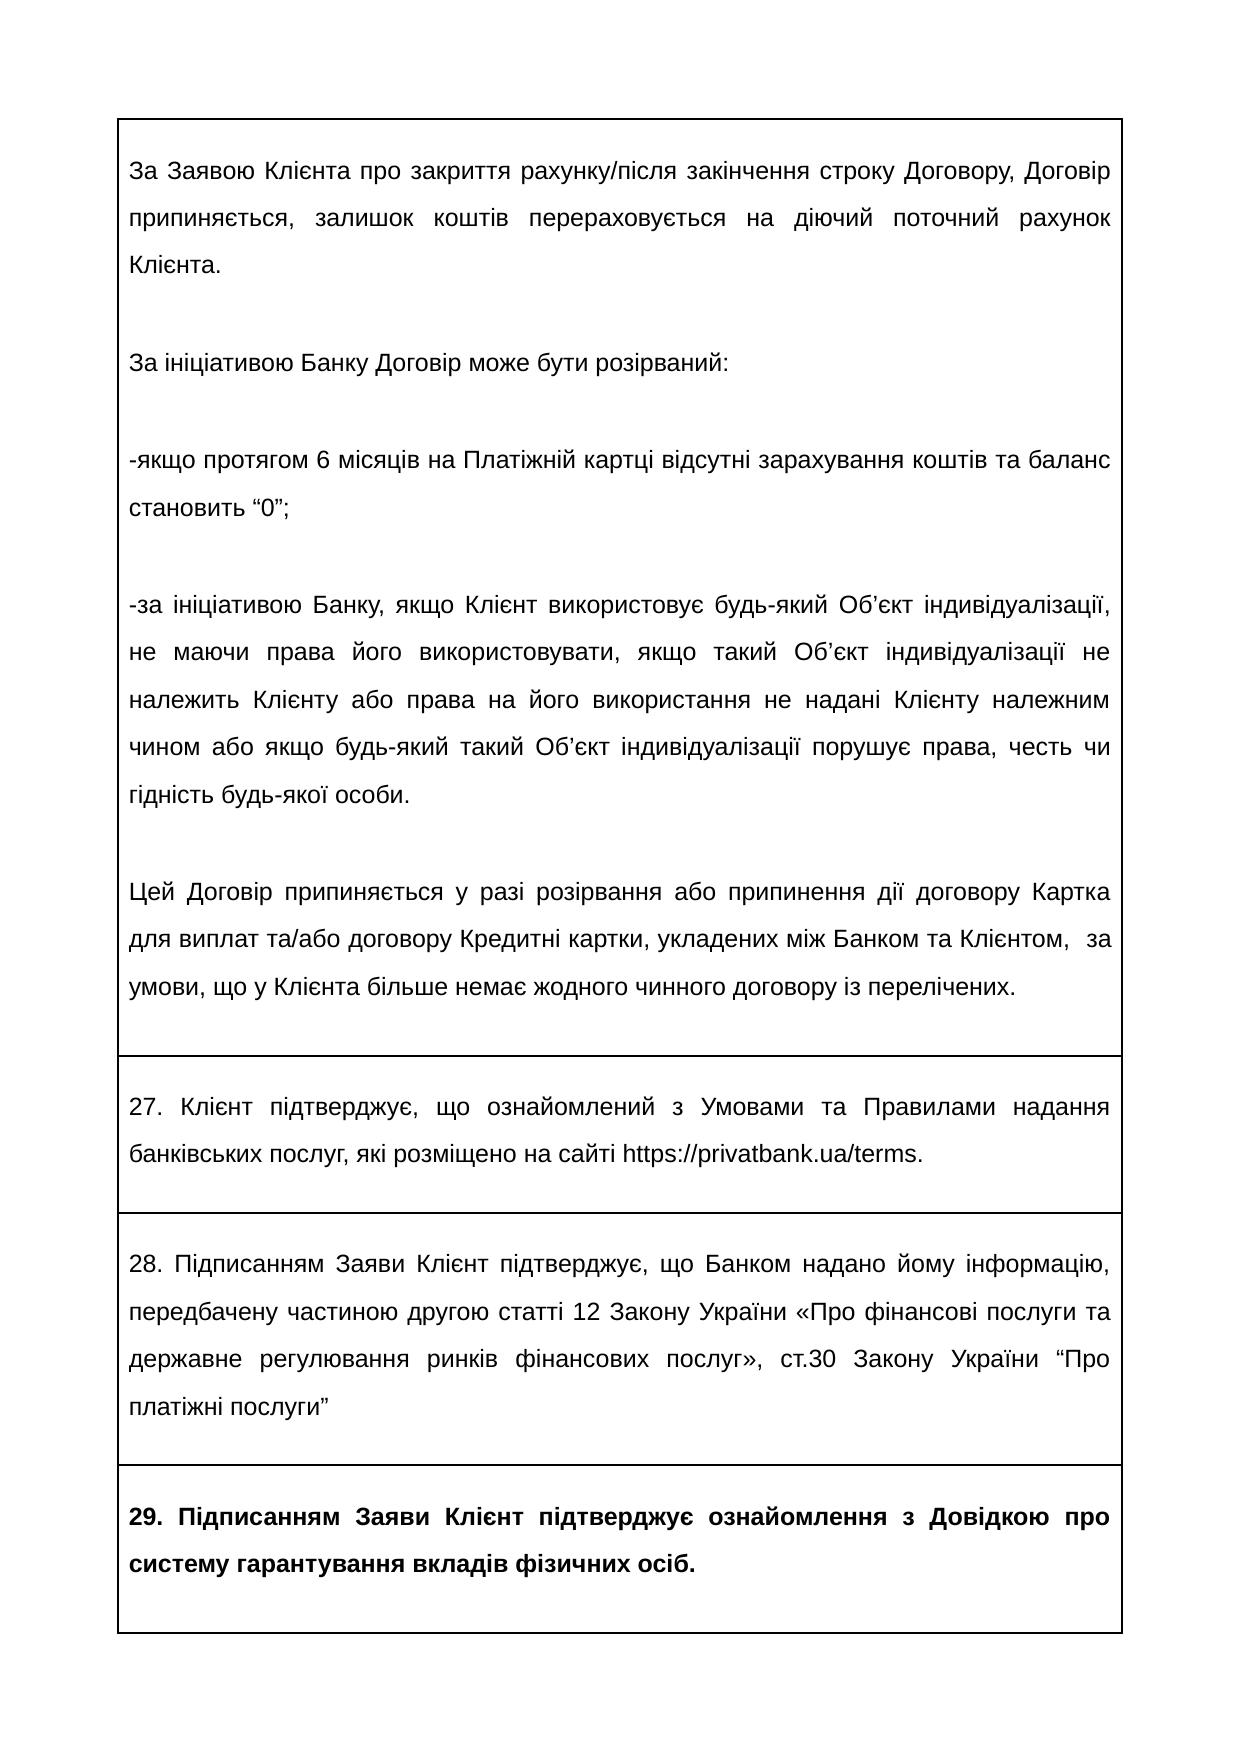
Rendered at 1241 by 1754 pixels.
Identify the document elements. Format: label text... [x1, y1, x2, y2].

table_cell За Заявою Клієнта про закриття рахунку/після закінчення строку Договору, Договір припиняється, залишок коштів перераховується на діючий поточний рахунок Клієнта. За ініціативою Банку Договір може бути розірваний: -якщо протягом 6 місяців на Платіжній картці відсутні зарахування коштів та баланс становить “0”; -за ініціативою Банку, якщо Клієнт використовує будь-який Об’єкт індивідуалізації, не маючи права його використовувати, якщо такий Об’єкт індивідуалізації не належить Клієнту або права на його використання не надані Клієнту належним чином або якщо будь-який такий Об’єкт індивідуалізації порушує права, честь чи гідність будь-якої особи. Цей Договір припиняється у разі розірвання або припинення дії договору Картка для виплат та/або договору Кредитні картки, укладених між Банком та Клієнтом, за умови, що у Клієнта більше немає жодного чинного договору із перелічених. [119, 120, 1121, 1054]
table_cell 27. Клієнт підтверджує, що ознайомлений з Умовами та Правилами надання банківських послуг, які розміщено на сайті https://privatbank.ua/terms. [119, 1057, 1121, 1212]
table_cell 29. Підписанням Заяви Клієнт підтверджує ознайомлення з Довідкою про систему гарантування вкладів фізичних осіб. [119, 1466, 1121, 1632]
table_cell 28. Підписанням Заяви Клієнт підтверджує, що Банком надано йому інформацію, передбачену частиною другою статті 12 Закону України «Про фінансові послуги та державне регулювання ринків фінансових послуг», ст.30 Закону України “Про платіжні послуги” [119, 1214, 1121, 1464]
